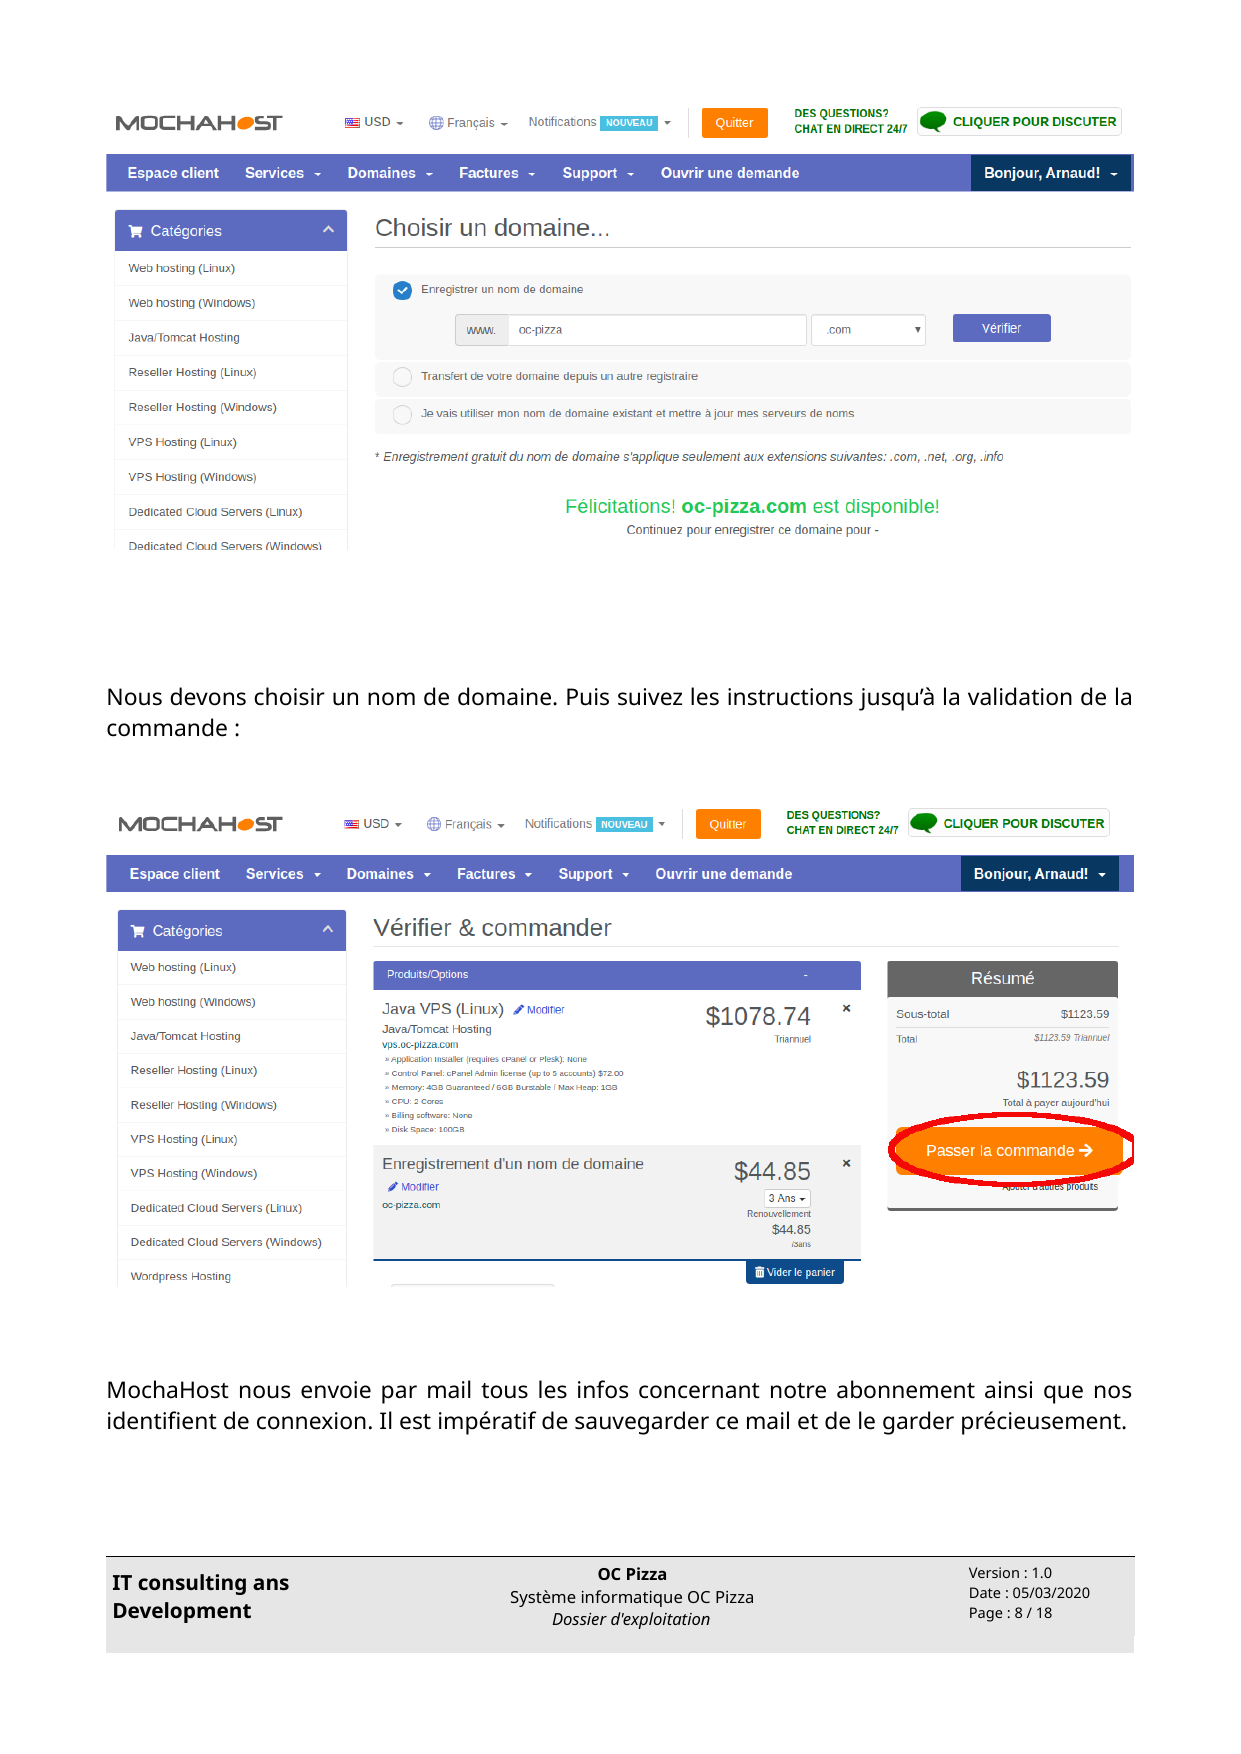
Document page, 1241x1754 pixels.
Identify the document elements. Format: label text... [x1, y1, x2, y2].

text MochaHost nous envoie par mail tous les infos concernant notre abonnement ainsi que nos identifient de connexion. Il est impératif de sauvegarder ce mail et de le garder précieusement. [106, 1374, 1134, 1436]
picture [106, 100, 1134, 550]
picture [106, 799, 1134, 1287]
text Nous devons choisir un nom de domaine. Puis suivez les instructions jusqu’à la validation de la commande : [106, 681, 1134, 743]
